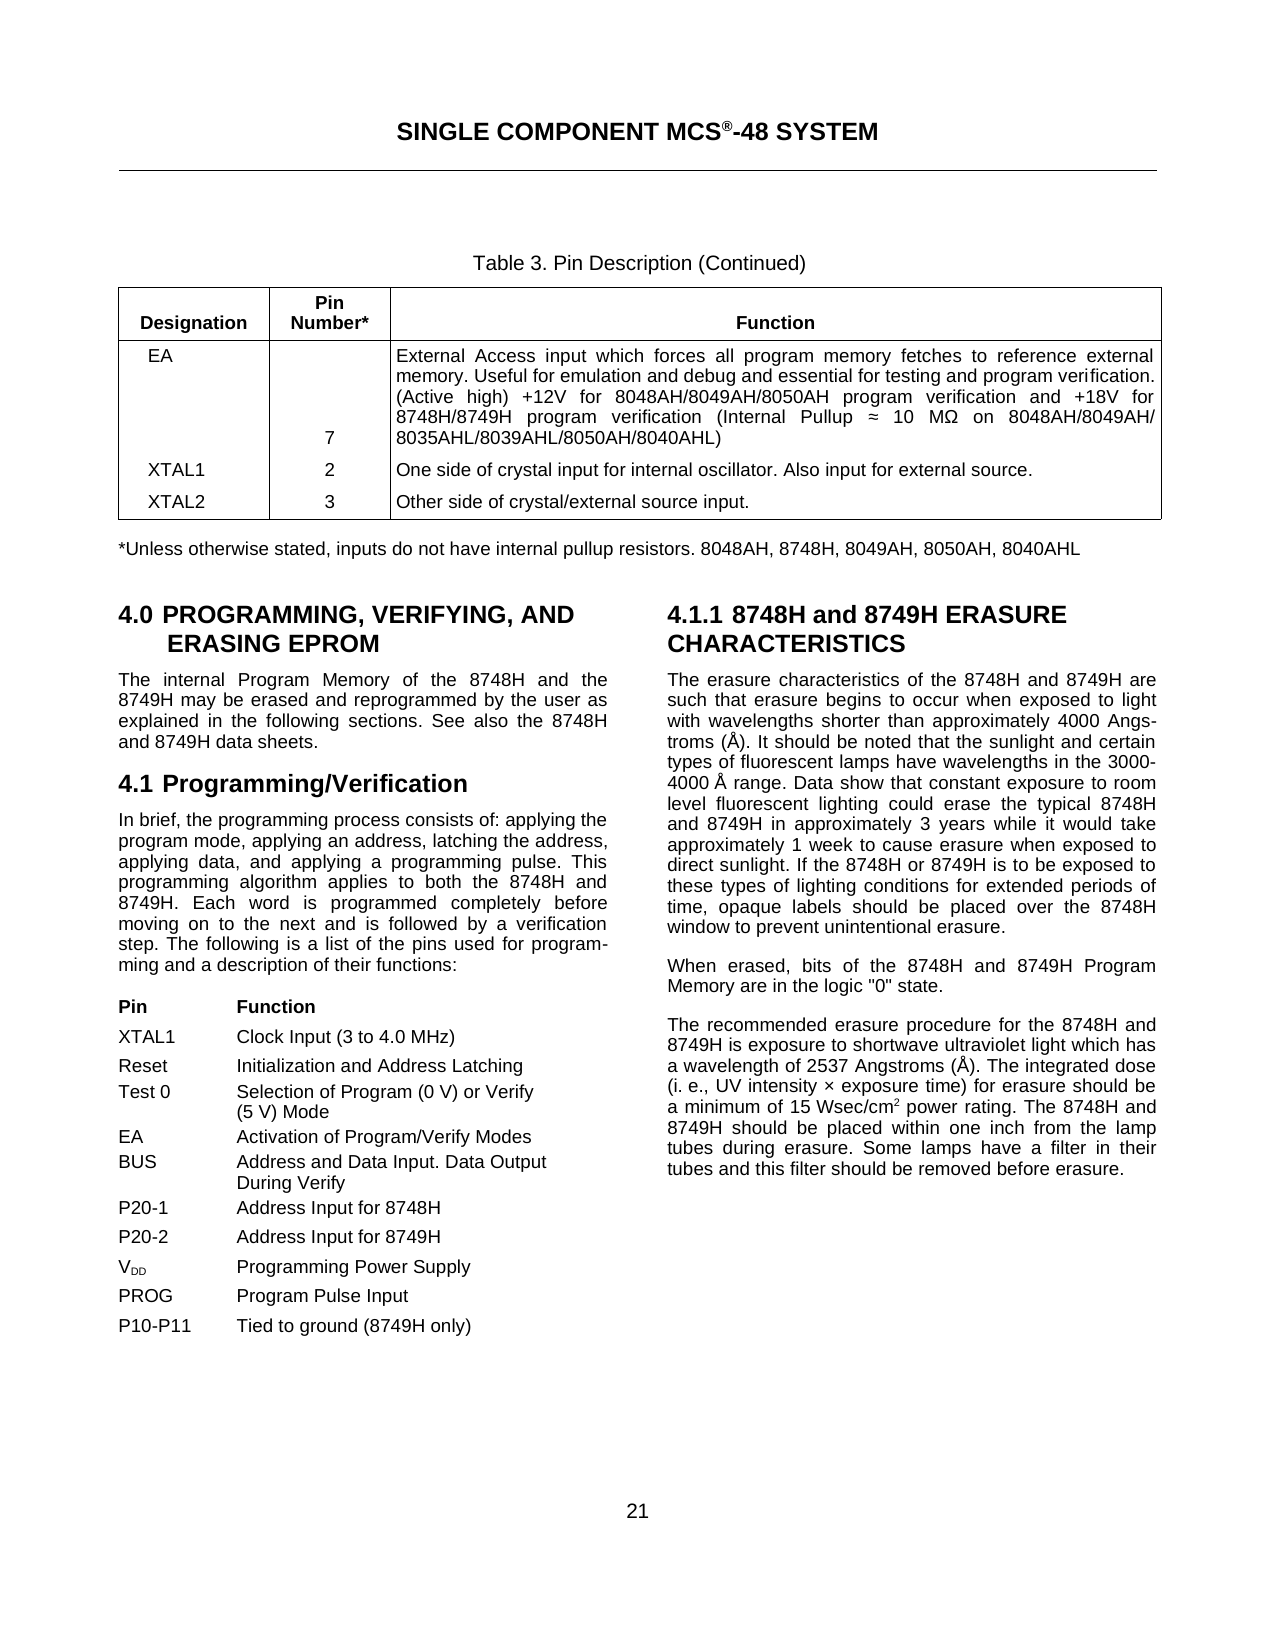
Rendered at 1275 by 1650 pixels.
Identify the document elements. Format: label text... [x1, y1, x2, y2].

table_cell Address Input for 8748H [236, 1194, 608, 1223]
table_cell Other side of crystal/external source input. [391, 486, 1161, 519]
table_cell Program Pulse Input [236, 1282, 608, 1311]
table_cell EA [119, 341, 269, 454]
text The recommended erasure procedure for the 8748H and 8749H is exposure to shortwave ultraviolet light which has a wavelength of 2537 Angstroms (Å). The integrated dose (i. e., UV intensity × exposure time) for erasure should be a minimum of 15 Wsec/cm2 power rating. The 8748H and 8749H should be placed within one inch from the lamp tubes during erasure. Some lamps have a filter in their tubes and this filter should be removed before erasure. [667, 1014, 1157, 1179]
text In brief, the programming process consists of: applying the program mode, applying an address, latching the ad­dress, applying data, and applying a programming pulse. This programming algorithm applies to both the 8748H and 8749H. Each word is programmed completely before moving on to the next and is followed by a verification step. The following is a list of the pins used for program­ming and a description of their functions: [118, 810, 608, 975]
text *Unless otherwise stated, inputs do not have internal pullup resistors. 8048AH, 8748H, 8049AH, 8050AH, 8040AHL [118, 520, 1161, 560]
table_cell XTAL1 [119, 454, 269, 486]
table_cell XTAL2 [119, 486, 269, 519]
table_header Pin Number* [270, 288, 390, 340]
table_header Designation [119, 288, 269, 340]
text Table 3. Pin Description (Continued) [118, 254, 1161, 274]
table_cell Reset [118, 1052, 236, 1082]
table_cell P20-1 [118, 1194, 236, 1223]
table_cell Activation of Program/Verify Modes [236, 1123, 608, 1152]
table_cell Test 0 [118, 1082, 236, 1123]
table_cell Initialization and Address Latching [236, 1052, 608, 1082]
table_header Function [391, 288, 1161, 340]
text When erased, bits of the 8748H and 8749H Program Mem­ory are in the logic "0" state. [667, 956, 1157, 997]
table_cell XTAL1 [118, 1023, 236, 1052]
table_cell Selection of Program (0 V) or Verify (5 V) Mode [236, 1082, 608, 1123]
table_cell P10-P11 [118, 1311, 236, 1341]
table_cell 7 [270, 341, 390, 454]
table_cell BUS [118, 1152, 236, 1193]
subtitle [118, 274, 1161, 287]
table_cell External Access input which forces all program memory fetches to reference external memory. Useful for emulation and debug and essential for testing and program veri­fication. (Active high) +12V for 8048AH/8049AH/8050AH program verification and +18V for 8748H/8749H program verification (Internal Pullup ≈ 10 MΩ on 8048AH/8049AH/ 8035AHL/8039AHL/8050AH/8040AHL) [391, 341, 1161, 454]
table_cell 2 [270, 454, 390, 486]
table_cell PROG [118, 1282, 236, 1311]
text The internal Program Memory of the 8748H and the 8749H may be erased and reprogrammed by the user as explained in the following sections. See also the 8748H and 8749H data sheets. [118, 670, 608, 752]
table_cell Address and Data Input. Data Output During Verify [236, 1152, 608, 1193]
table_cell Address Input for 8749H [236, 1223, 608, 1252]
table_cell P20-2 [118, 1223, 236, 1252]
table_header Pin [118, 993, 236, 1023]
table_cell Tied to ground (8749H only) [236, 1311, 608, 1341]
table_cell Programming Power Supply [236, 1253, 608, 1282]
subtitle PROGRAMMING, VERIFYING, AND ERASING EPROM [118, 560, 608, 657]
text The erasure characteristics of the 8748H and 8749H are such that erasure begins to occur when exposed to light with wavelengths shorter than approximately 4000 Angs­troms (Å). It should be noted that the sunlight and certain types of fluorescent lamps have wavelengths in the 3000-4000 Å range. Data show that constant exposure to room level fluorescent lighting could erase the typical 8748H and 8749H in approximately 3 years while it would take approximately 1 week to cause erasure when exposed to direct sunlight. If the 8748H or 8749H is to be exposed to these types of lighting conditions for extended periods of time, opaque labels should be placed over the 8748H window to prevent unintentional erasure. [667, 670, 1157, 938]
table_cell One side of crystal input for internal oscillator. Also input for external source. [391, 454, 1161, 486]
table_header Function [236, 993, 608, 1023]
subtitle Programming/Verification [118, 770, 608, 798]
table_cell VDD [118, 1253, 236, 1282]
table_cell EA [118, 1123, 236, 1152]
table_cell Clock Input (3 to 4.0 MHz) [236, 1023, 608, 1052]
subtitle 8748H and 8749H ERASURE CHARACTERISTICS [667, 560, 1157, 657]
table_cell 3 [270, 486, 390, 519]
